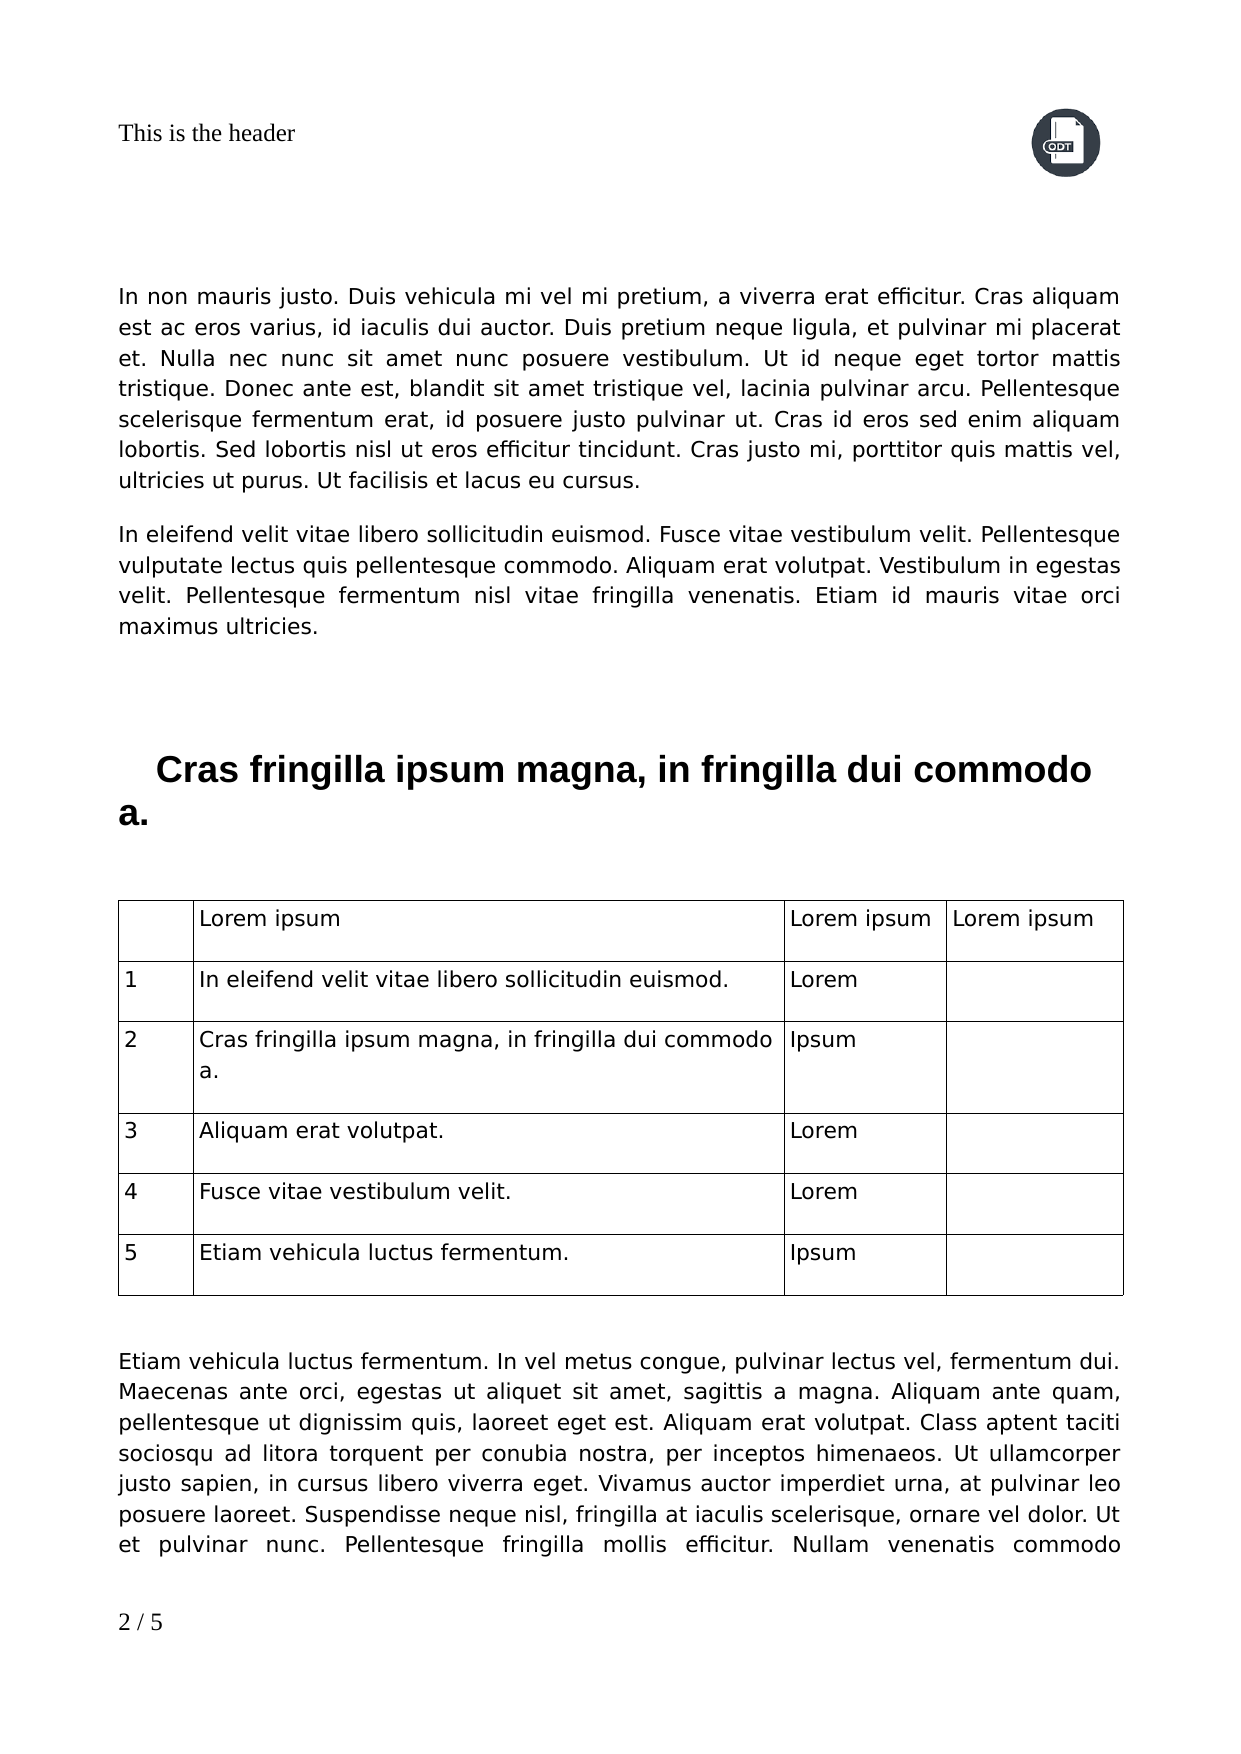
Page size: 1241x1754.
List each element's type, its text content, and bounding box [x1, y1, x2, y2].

table_cell [947, 962, 1123, 1021]
table_cell [947, 1235, 1123, 1294]
table_cell In eleifend velit vitae libero sollicitudin euismod. [194, 962, 784, 1021]
picture [1005, 101, 1112, 186]
table_cell Aliquam erat volutpat. [194, 1114, 784, 1173]
table_header Lorem ipsum [194, 901, 784, 961]
table_cell Lorem [785, 962, 946, 1021]
text In non mauris justo. Duis vehicula mi vel mi pretium, a viverra erat efficitur. Cras aliquam est ac eros varius, id iaculis dui auctor. Duis pretium neque ligula, et pulvinar mi placerat et. Nulla nec nunc sit amet nunc posuere vestibulum. Ut id neque eget tortor mattis tristique. Donec ante est, blandit sit amet tristique vel, lacinia pulvinar arcu. Pellentesque scelerisque fermentum erat, id posuere justo pulvinar ut. Cras id eros sed enim aliquam lobortis. Sed lobortis nisl ut eros efficitur tincidunt. Cras justo mi, porttitor quis mattis vel, ultricies ut purus. Ut facilisis et lacus eu cursus. [118, 284, 1122, 494]
table_cell Etiam vehicula luctus fermentum. [194, 1235, 784, 1294]
table_cell Lorem [785, 1114, 946, 1173]
table_cell [947, 1174, 1123, 1234]
subtitle Cras fringilla ipsum magna, in fringilla dui commodo a. [118, 747, 1122, 833]
table_cell 2 [119, 1022, 193, 1113]
text Etiam vehicula luctus fermentum. In vel metus congue, pulvinar lectus vel, fermentum dui. Maecenas ante orci, egestas ut aliquet sit amet, sagittis a magna. Aliquam ante quam, pellentesque ut dignissim quis, laoreet eget est. Aliquam erat volutpat. Class aptent taciti sociosqu ad litora torquent per conubia nostra, per inceptos himenaeos. Ut ullamcorper justo sapien, in cursus libero viverra eget. Vivamus auctor imperdiet urna, at pulvinar leo posuere laoreet. Suspendisse neque nisl, fringilla at iaculis scelerisque, ornare vel dolor. Ut et pulvinar nunc. Pellentesque fringilla mollis efficitur. Nullam venenatis commodo [118, 1349, 1122, 1558]
table_header Lorem ipsum [785, 901, 946, 961]
table_header [119, 901, 193, 961]
text In eleifend velit vitae libero sollicitudin euismod. Fusce vitae vestibulum velit. Pellentesque vulputate lectus quis pellentesque commodo. Aliquam erat volutpat. Vestibulum in egestas velit. Pellentesque fermentum nisl vitae fringilla venenatis. Etiam id mauris vitae orci maximus ultricies. [118, 522, 1122, 640]
table_cell Ipsum [785, 1235, 946, 1294]
table_cell 3 [119, 1114, 193, 1173]
table_cell 1 [119, 962, 193, 1021]
table_cell [947, 1114, 1123, 1173]
table_cell Fusce vitae vestibulum velit. [194, 1174, 784, 1234]
table_cell 5 [119, 1235, 193, 1294]
table_cell [947, 1022, 1123, 1113]
table_cell 4 [119, 1174, 193, 1234]
table_cell Ipsum [785, 1022, 946, 1113]
table_cell Lorem [785, 1174, 946, 1234]
table_cell Cras fringilla ipsum magna, in fringilla dui commodo a. [194, 1022, 784, 1113]
table_header Lorem ipsum [947, 901, 1123, 961]
